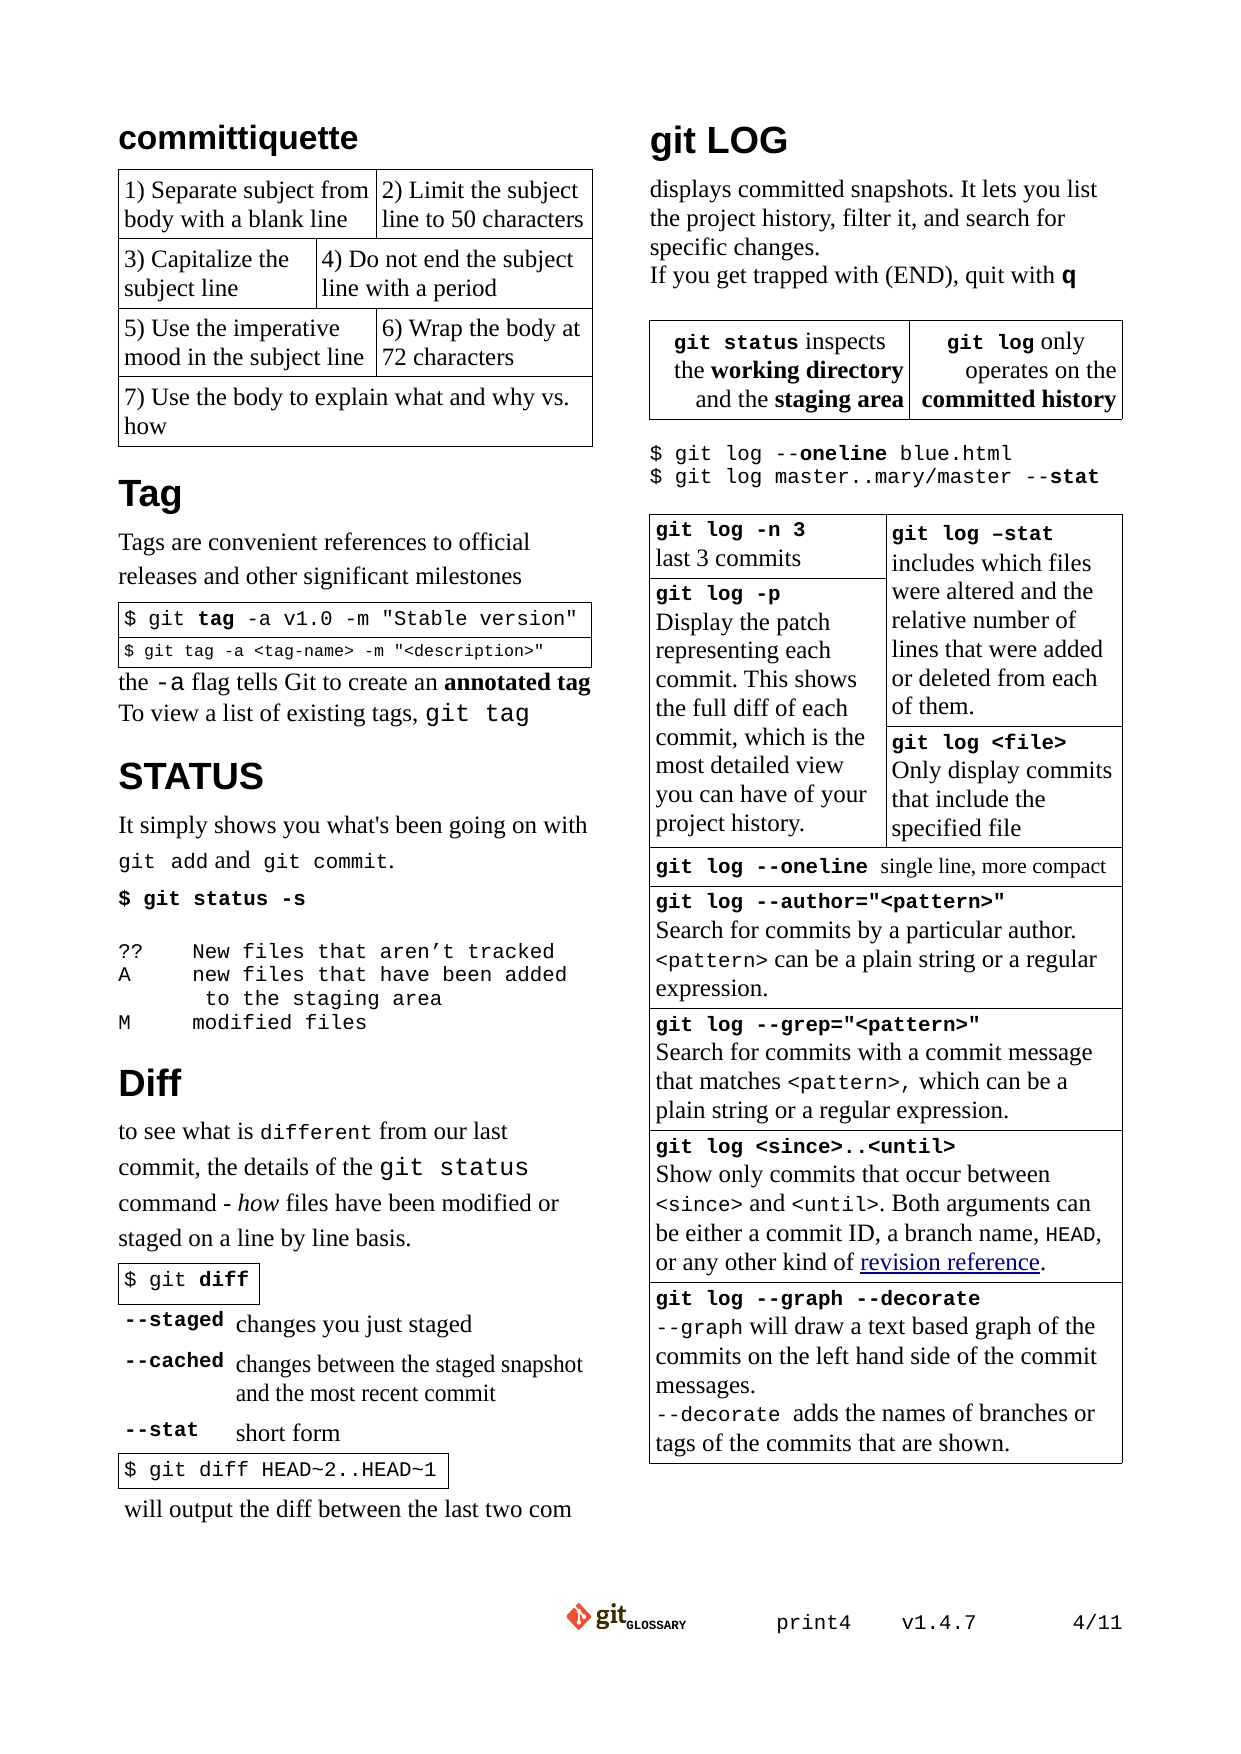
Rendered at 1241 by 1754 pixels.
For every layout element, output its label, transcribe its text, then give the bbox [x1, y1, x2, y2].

table_cell short form [230, 1413, 591, 1453]
text If you get trapped with (END), quit with q [649, 261, 1122, 291]
table_header git log -n 3 last 3 commits [650, 515, 886, 577]
text displays committed snapshots. It lets you list the project history, filter it, and search for specific changes. [649, 174, 1122, 261]
text M modified files [118, 1012, 591, 1035]
table_header git status inspects the working directory and the staging area [650, 321, 909, 419]
table_header 1) Separate subject from body with a blank line [119, 170, 376, 238]
table_cell git log --oneline single line, more compact [650, 848, 1122, 886]
table_cell $ git tag -a <tag-name> -m "<description>" [119, 638, 591, 667]
text Tags are convenient references to official releases and other significant milestones [118, 527, 591, 590]
table_cell $ git diff HEAD~2..HEAD~1 [119, 1454, 448, 1488]
subtitle Tag [118, 471, 591, 514]
table_cell 5) Use the imperative mood in the subject line [119, 309, 376, 376]
table_cell git log <since>..<until> Show only commits that occur between <since> and <until>. Both arguments can be either a commit ID, a branch name, HEAD, or any other kind of revision reference. [650, 1131, 1122, 1282]
text A new files that have been added to the staging area [118, 964, 591, 1012]
table_header git log only operates on the committed history [910, 321, 1122, 419]
table_cell changes between the staged snapshot and the most recent commit [230, 1344, 591, 1413]
table_cell changes you just staged [230, 1304, 591, 1344]
table_cell --cached [118, 1344, 230, 1413]
text ?? New files that aren’t tracked [118, 941, 591, 964]
subtitle Diff [118, 1060, 591, 1104]
table_cell 6) Wrap the body at 72 characters [377, 309, 592, 376]
table_cell --staged [118, 1305, 230, 1344]
text To view a list of existing tags, git tag [118, 698, 591, 729]
table_header $ git diff [119, 1264, 259, 1303]
table_cell 7) Use the body to explain what and why vs. how [119, 377, 592, 446]
subtitle STATUS [118, 754, 591, 798]
table_cell git log --grep="<pattern>" Search for commits with a commit message that matches <pattern>, which can be a plain string or a regular expression. [650, 1009, 1122, 1130]
table_cell 4) Do not end the subject line with a period [317, 239, 592, 307]
text $ git log --oneline blue.html [649, 442, 1122, 466]
text $ git log master..mary/master --stat [649, 466, 1122, 490]
picture [566, 1603, 627, 1630]
text It simply shows you what's been going on with git add and git commit. [118, 810, 591, 876]
table_header git log –stat includes which files were altered and the relative number of lines that were added or deleted from each of them. [887, 515, 1122, 726]
table_cell git log <file> Only display commits that include the specified file [887, 727, 1122, 847]
table_header $ git tag -a v1.0 -m "Stable version" [119, 603, 591, 637]
text $ git status -s [118, 888, 591, 911]
text to see what is different from our last commit, the details of the git status command - how files have been modified or staged on a line by line basis. [118, 1116, 591, 1252]
table_cell git log -p Display the patch representing each commit. This shows the full diff of each commit, which is the most detailed view you can have of your project history. [650, 579, 886, 847]
text the -a flag tells Git to create an annotated tag [118, 668, 591, 698]
subtitle git LOG [649, 118, 1122, 162]
subtitle committiquette [118, 118, 591, 157]
table_cell [449, 1453, 591, 1488]
table_cell 3) Capitalize the subject line [119, 239, 316, 307]
table_cell --stat [118, 1413, 230, 1453]
table_cell git log --author="<pattern>" Search for commits by a particular author. <pattern> can be a plain string or a regular expression. [650, 887, 1122, 1008]
table_header 2) Limit the subject line to 50 characters [377, 170, 592, 238]
table_cell will output the diff between the last two com [118, 1488, 591, 1528]
table_header [260, 1263, 591, 1303]
table_cell git log --graph --decorate --graph will draw a text based graph of the commits on the left hand side of the commit messages. --decorate adds the names of branches or tags of the commits that are shown. [650, 1283, 1122, 1463]
